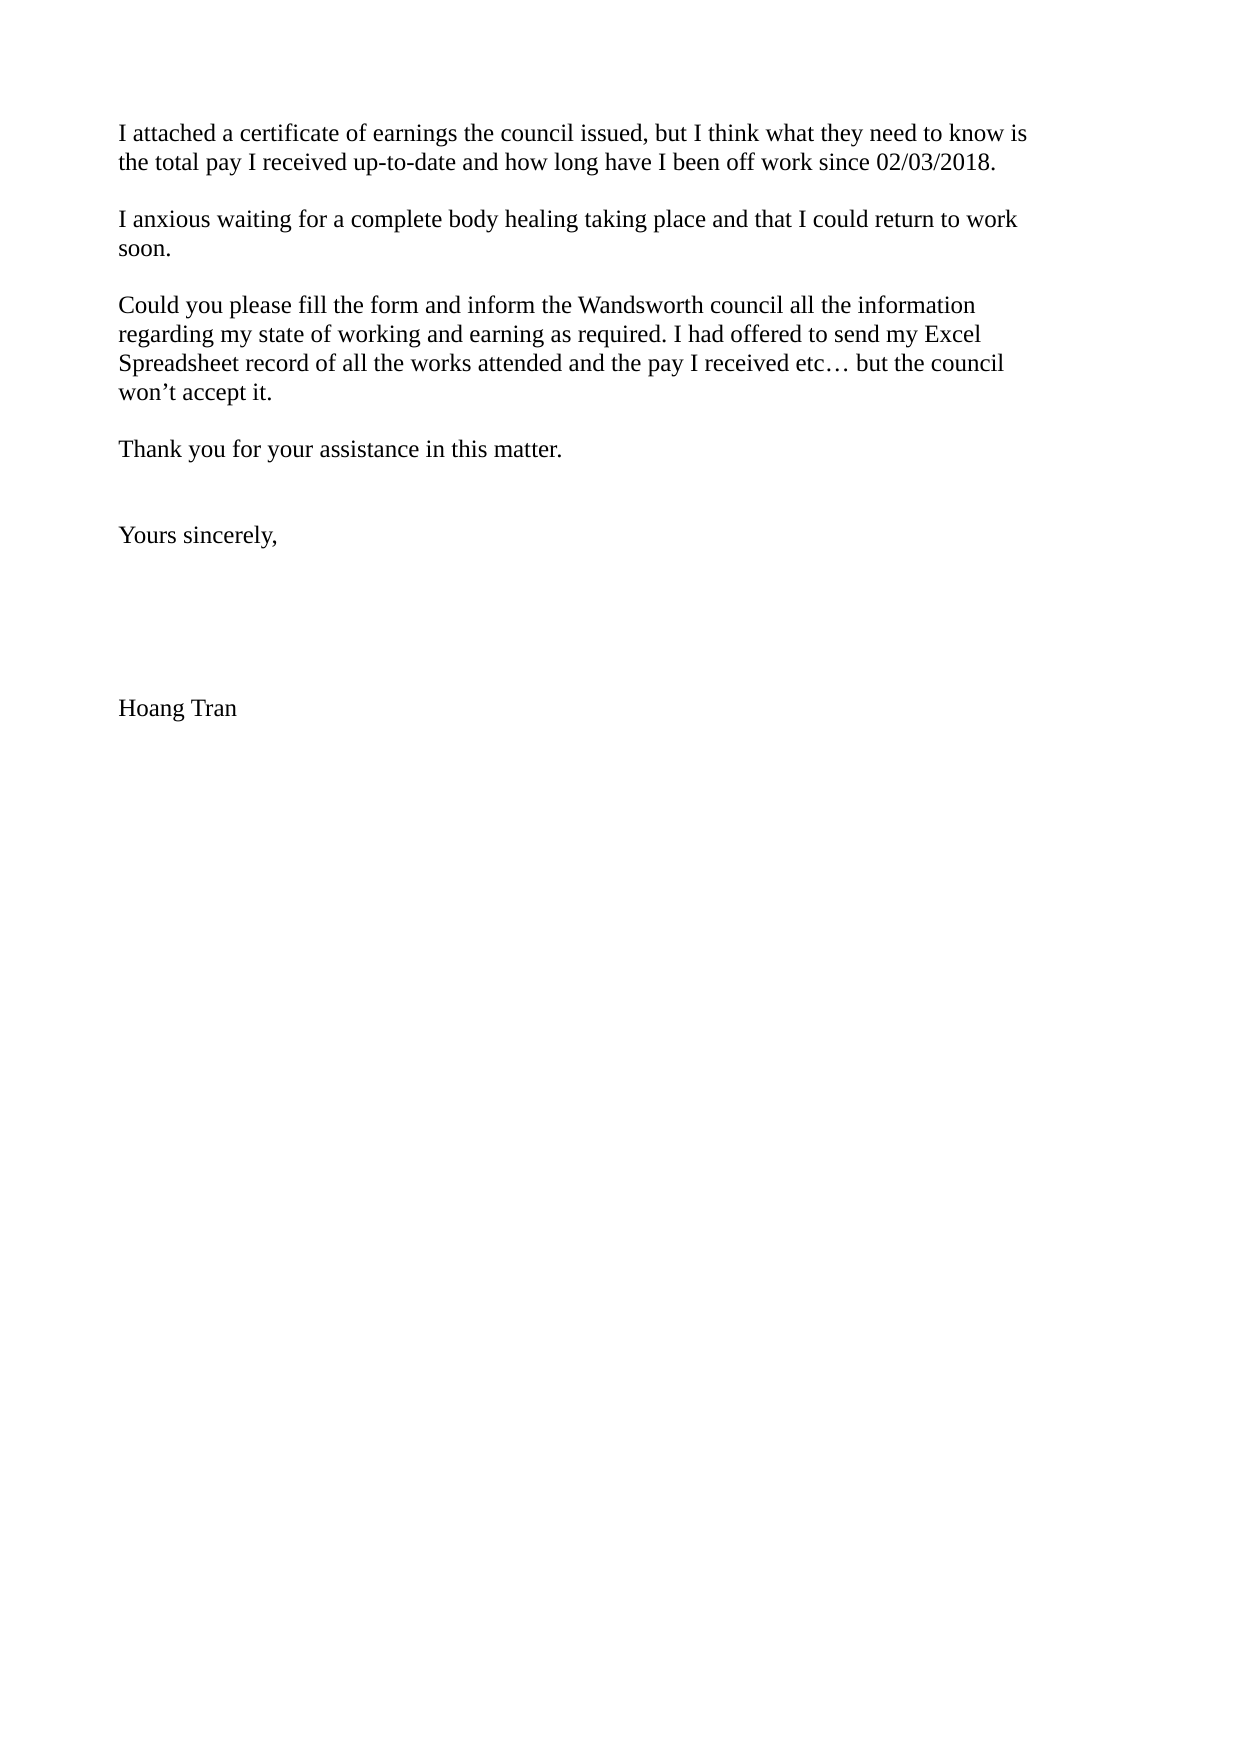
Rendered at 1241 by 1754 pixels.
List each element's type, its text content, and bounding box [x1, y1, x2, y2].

text Yours sincerely, [118, 521, 1063, 549]
text Hoang Tran [118, 693, 1063, 722]
text I anxious waiting for a complete body healing taking place and that I could return to work soon. [118, 204, 1063, 262]
text Could you please fill the form and inform the Wandsworth council all the information regarding my state of working and earning as required. I had offered to send my Excel Spreadsheet record of all the works attended and the pay I received etc… but the council won’t accept it. [118, 291, 1063, 406]
text Thank you for your assistance in this matter. [118, 434, 1063, 463]
text I attached a certificate of earnings the council issued, but I think what they need to know is the total pay I received up-to-date and how long have I been off work since 02/03/2018. [118, 118, 1063, 176]
